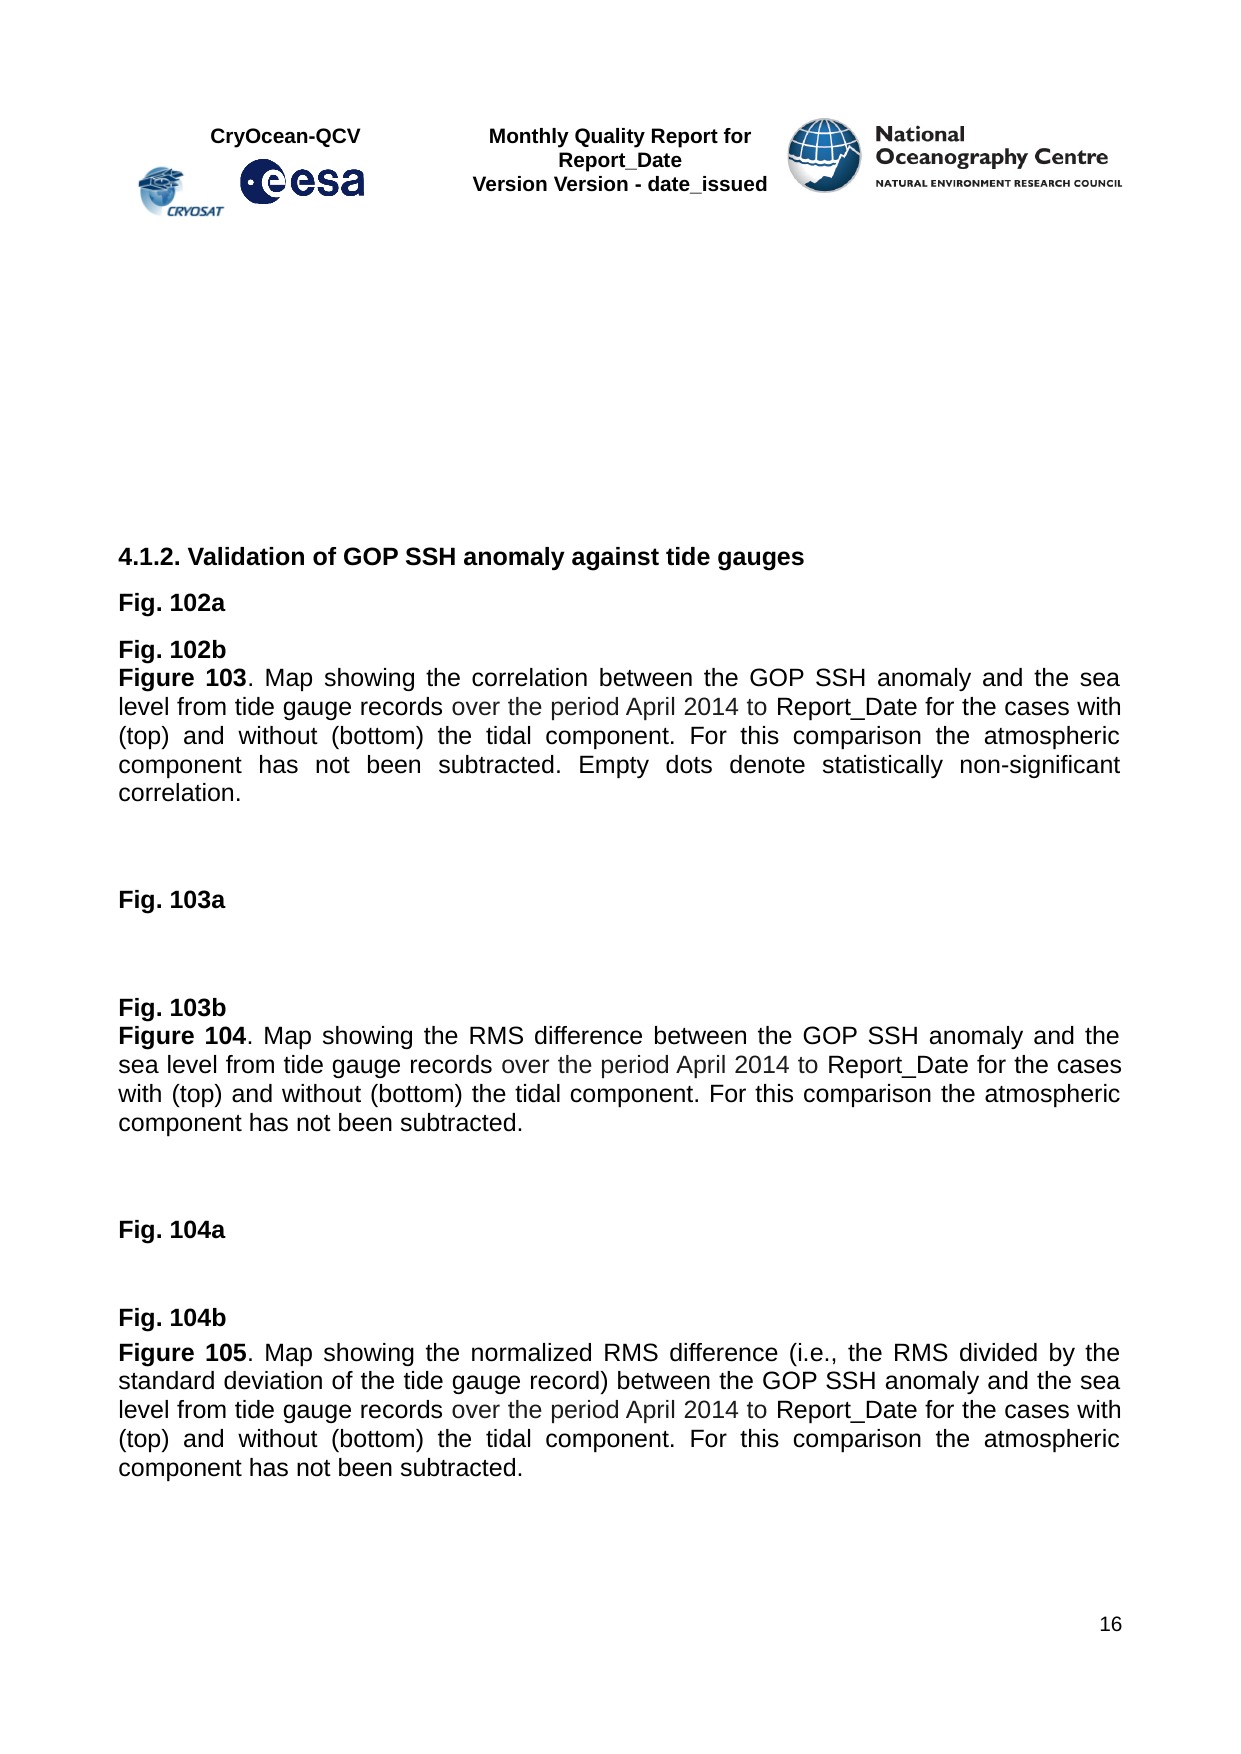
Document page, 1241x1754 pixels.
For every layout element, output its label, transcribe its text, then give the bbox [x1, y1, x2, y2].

text Fig. 104b [118, 1303, 1122, 1332]
text Figure 105. Map showing the normalized RMS difference (i.e., the RMS divided by the standard deviation of the tide gauge record) between the GOP SSH anomaly and the sea level from tide gauge records over the period April 2014 to Report_Date for the cases with (top) and without (bottom) the tidal component. For this comparison the atmospheric component has not been subtracted. [118, 1338, 1122, 1481]
text Fig. 102a [118, 588, 1122, 617]
text Fig. 102b [118, 635, 1122, 663]
text Figure 104. Map showing the RMS difference between the GOP SSH anomaly and the sea level from tide gauge records over the period April 2014 to Report_Date for the cases with (top) and without (bottom) the tidal component. For this comparison the atmospheric component has not been subtracted. [118, 1021, 1122, 1136]
text 4.1.2. Validation of GOP SSH anomaly against tide gauges [118, 542, 1122, 571]
picture [118, 159, 364, 224]
picture [787, 118, 1123, 193]
text Figure 103. Map showing the correlation between the GOP SSH anomaly and the sea level from tide gauge records over the period April 2014 to Report_Date for the cases with (top) and without (bottom) the tidal component. For this comparison the atmospheric component has not been subtracted. Empty dots denote statistically non-significant correlation. [118, 663, 1122, 807]
text Fig. 103b [118, 993, 1122, 1021]
text Fig. 103a [118, 886, 1122, 914]
text Fig. 104a [118, 1215, 1122, 1243]
